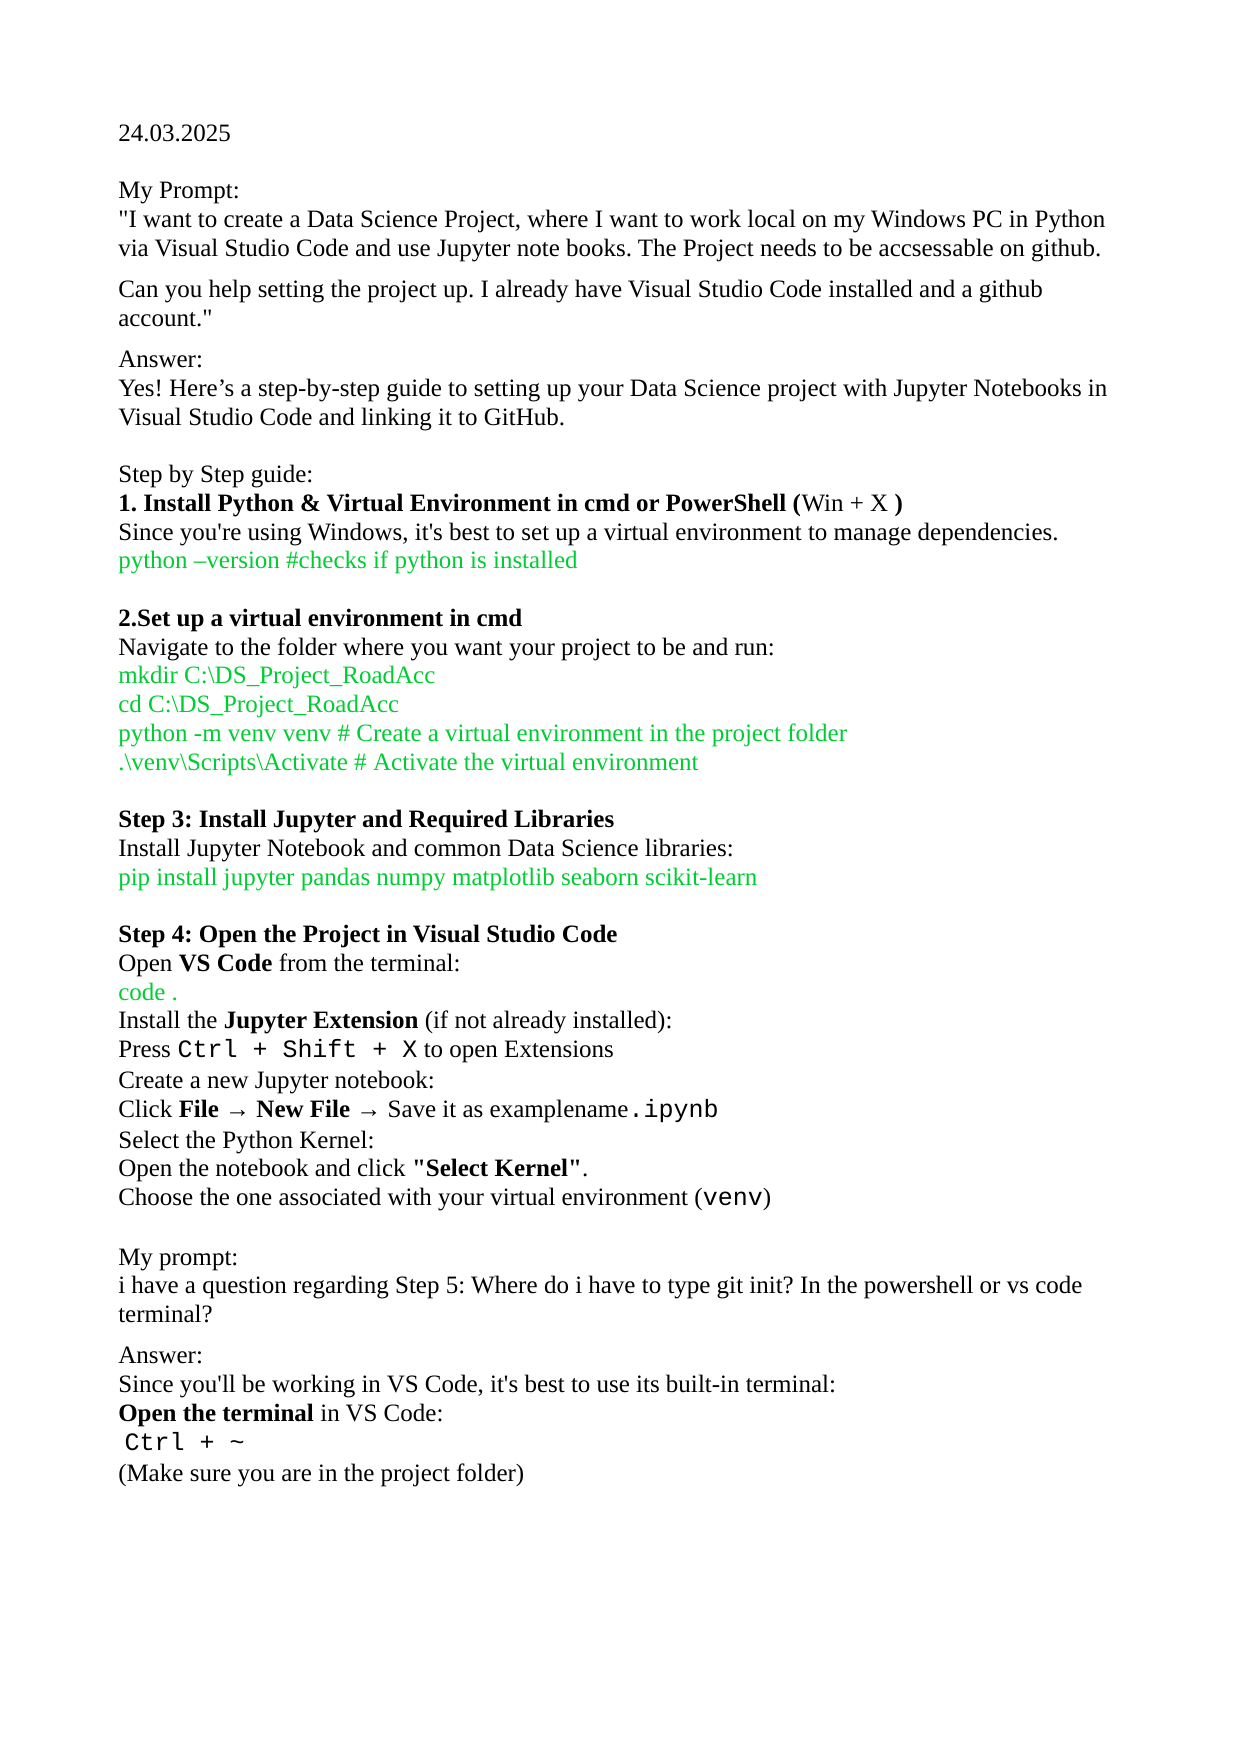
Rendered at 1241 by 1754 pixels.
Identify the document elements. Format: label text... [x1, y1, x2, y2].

text 1. Install Python & Virtual Environment in cmd or PowerShell (Win + X ) [118, 488, 1122, 517]
text Navigate to the folder where you want your project to be and run: [118, 632, 1122, 661]
text Open the notebook and click "Select Kernel". [118, 1153, 1122, 1182]
text python –version #checks if python is installed [118, 546, 1122, 574]
text Open VS Code from the terminal: [118, 948, 1122, 977]
text code . [118, 977, 1122, 1006]
text Create a new Jupyter notebook: [118, 1065, 1122, 1094]
text My Prompt: [118, 176, 1122, 204]
text python -m venv venv # Create a virtual environment in the project folder [118, 718, 1122, 747]
text Press Ctrl + Shift + X to open Extensions [118, 1034, 1122, 1065]
text My prompt: [118, 1242, 1122, 1271]
text 2.Set up a virtual environment in cmd [118, 603, 1122, 632]
text Step 4: Open the Project in Visual Studio Code [118, 919, 1122, 948]
text Ctrl + ~ [118, 1427, 1122, 1458]
text Open the terminal in VS Code: [118, 1398, 1122, 1427]
text Choose the one associated with your virtual environment (venv) [118, 1182, 1122, 1213]
text Answer: [118, 344, 1122, 373]
text Can you help setting the project up. I already have Visual Studio Code installed and a github account." [118, 274, 1122, 332]
text i have a question regarding Step 5: Where do i have to type git init? In the powershell or vs code terminal? [118, 1271, 1122, 1328]
text Install Jupyter Notebook and common Data Science libraries: [118, 833, 1122, 862]
text Step 3: Install Jupyter and Required Libraries [118, 804, 1122, 833]
text (Make sure you are in the project folder) [118, 1458, 1122, 1486]
text Yes! Here’s a step-by-step guide to setting up your Data Science project with Jupyter Notebooks in Visual Studio Code and linking it to GitHub. [118, 373, 1122, 431]
text 24.03.2025 [118, 118, 1122, 147]
text .\venv\Scripts\Activate # Activate the virtual environment [118, 747, 1122, 776]
text Select the Python Kernel: [118, 1125, 1122, 1153]
text pip install jupyter pandas numpy matplotlib seaborn scikit-learn [118, 862, 1122, 891]
text mkdir C:\DS_Project_RoadAcc [118, 661, 1122, 689]
text Answer: [118, 1341, 1122, 1369]
text Install the Jupyter Extension (if not already installed): [118, 1006, 1122, 1034]
text "I want to create a Data Science Project, where I want to work local on my Windows PC in Python via Visual Studio Code and use Jupyter note books. The Project needs to be accsessable on github. [118, 204, 1122, 262]
text cd C:\DS_Project_RoadAcc [118, 689, 1122, 718]
text Since you'll be working in VS Code, it's best to use its built-in terminal: [118, 1369, 1122, 1398]
text Since you're using Windows, it's best to set up a virtual environment to manage dependencies. [118, 517, 1122, 546]
text Click File → New File → Save it as examplename.ipynb [118, 1094, 1122, 1125]
text Step by Step guide: [118, 459, 1122, 488]
